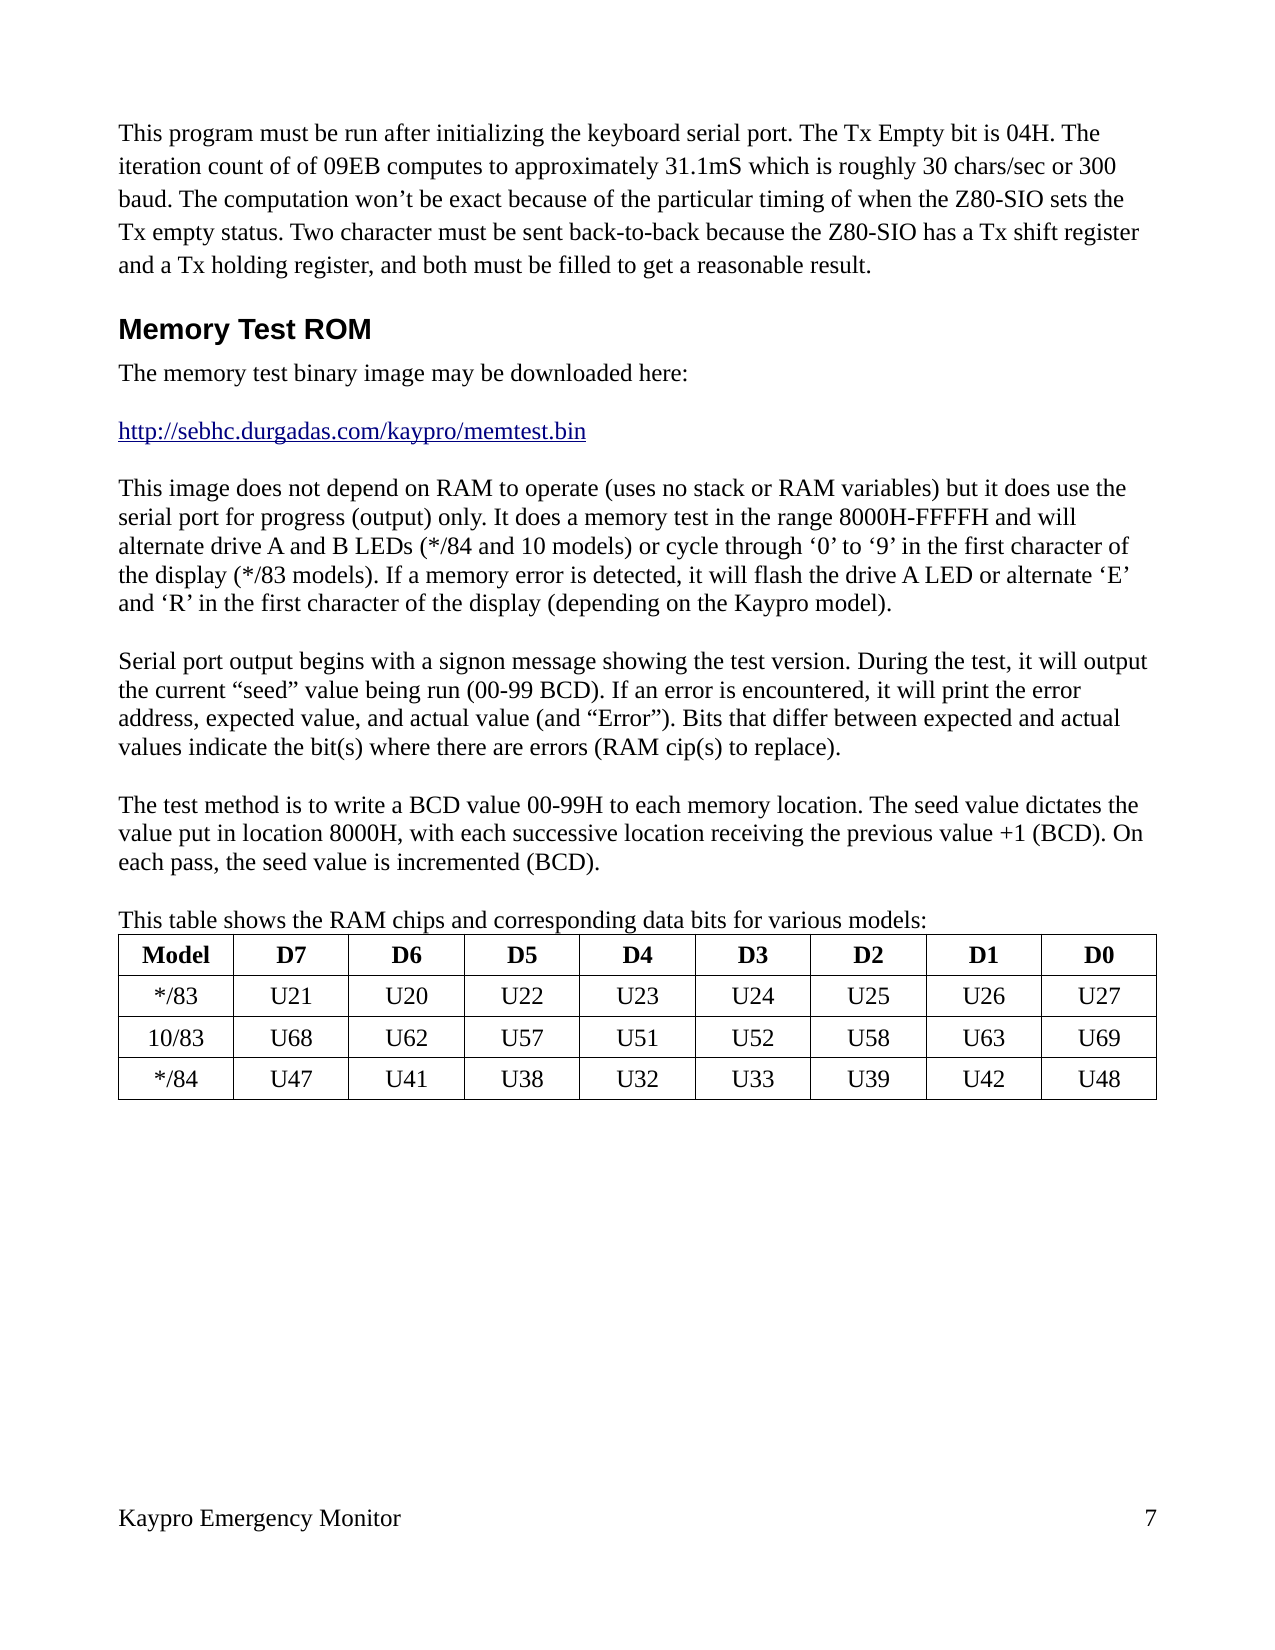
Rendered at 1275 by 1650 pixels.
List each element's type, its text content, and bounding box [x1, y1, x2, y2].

table_cell U33 [696, 1058, 810, 1098]
text http://sebhc.durgadas.com/kaypro/memtest.bin [118, 416, 1157, 445]
text This program must be run after initializing the keyboard serial port. The Tx Empty bit is 04H. The iteration count of of 09EB computes to approximately 31.1mS which is roughly 30 chars/sec or 300 baud. The computation won’t be exact because of the particular timing of when the Z80-SIO sets the Tx empty status. Two character must be sent back-to-back because the Z80-SIO has a Tx shift register and a Tx holding register, and both must be filled to get a reasonable result. [118, 118, 1157, 279]
text This table shows the RAM chips and corresponding data bits for various models: [118, 905, 1157, 933]
text The test method is to write a BCD value 00-99H to each memory location. The seed value dictates the value put in location 8000H, with each successive location receiving the previous value +1 (BCD). On each pass, the seed value is incremented (BCD). [118, 790, 1157, 876]
table_cell U32 [580, 1058, 695, 1098]
table_cell */84 [119, 1058, 233, 1098]
table_header D6 [349, 935, 464, 975]
table_header D3 [696, 935, 810, 975]
table_header Model [119, 935, 233, 975]
table_header D2 [811, 935, 926, 975]
table_cell U57 [465, 1017, 579, 1057]
table_cell U27 [1042, 976, 1156, 1016]
text Serial port output begins with a signon message showing the test version. During the test, it will output the current “seed” value being run (00-99 BCD). If an error is encountered, it will print the error address, expected value, and actual value (and “Error”). Bits that differ between expected and actual values indicate the bit(s) where there are errors (RAM cip(s) to replace). [118, 646, 1157, 761]
table_cell U62 [349, 1017, 464, 1057]
table_cell U69 [1042, 1017, 1156, 1057]
table_header D7 [234, 935, 348, 975]
table_cell 10/83 [119, 1017, 233, 1057]
subtitle Memory Test ROM [118, 312, 1157, 346]
text This image does not depend on RAM to operate (uses no stack or RAM variables) but it does use the serial port for progress (output) only. It does a memory test in the range 8000H-FFFFH and will alternate drive A and B LEDs (*/84 and 10 models) or cycle through ‘0’ to ‘9’ in the first character of the display (*/83 models). If a memory error is detected, it will flash the drive A LED or alternate ‘E’ and ‘R’ in the first character of the display (depending on the Kaypro model). [118, 473, 1157, 617]
table_cell U63 [927, 1017, 1041, 1057]
text The memory test binary image may be downloaded here: [118, 358, 1157, 387]
table_cell U25 [811, 976, 926, 1016]
table_cell U42 [927, 1058, 1041, 1098]
table_cell U38 [465, 1058, 579, 1098]
table_cell U21 [234, 976, 348, 1016]
table_cell U20 [349, 976, 464, 1016]
table_cell U51 [580, 1017, 695, 1057]
table_header D4 [580, 935, 695, 975]
table_cell U26 [927, 976, 1041, 1016]
table_cell U48 [1042, 1058, 1156, 1098]
table_header D5 [465, 935, 579, 975]
table_cell U52 [696, 1017, 810, 1057]
table_cell U23 [580, 976, 695, 1016]
table_cell U24 [696, 976, 810, 1016]
table_cell U68 [234, 1017, 348, 1057]
table_cell */83 [119, 976, 233, 1016]
table_cell U47 [234, 1058, 348, 1098]
table_cell U58 [811, 1017, 926, 1057]
table_cell U22 [465, 976, 579, 1016]
table_cell U41 [349, 1058, 464, 1098]
table_header D0 [1042, 935, 1156, 975]
table_header D1 [927, 935, 1041, 975]
table_cell U39 [811, 1058, 926, 1098]
